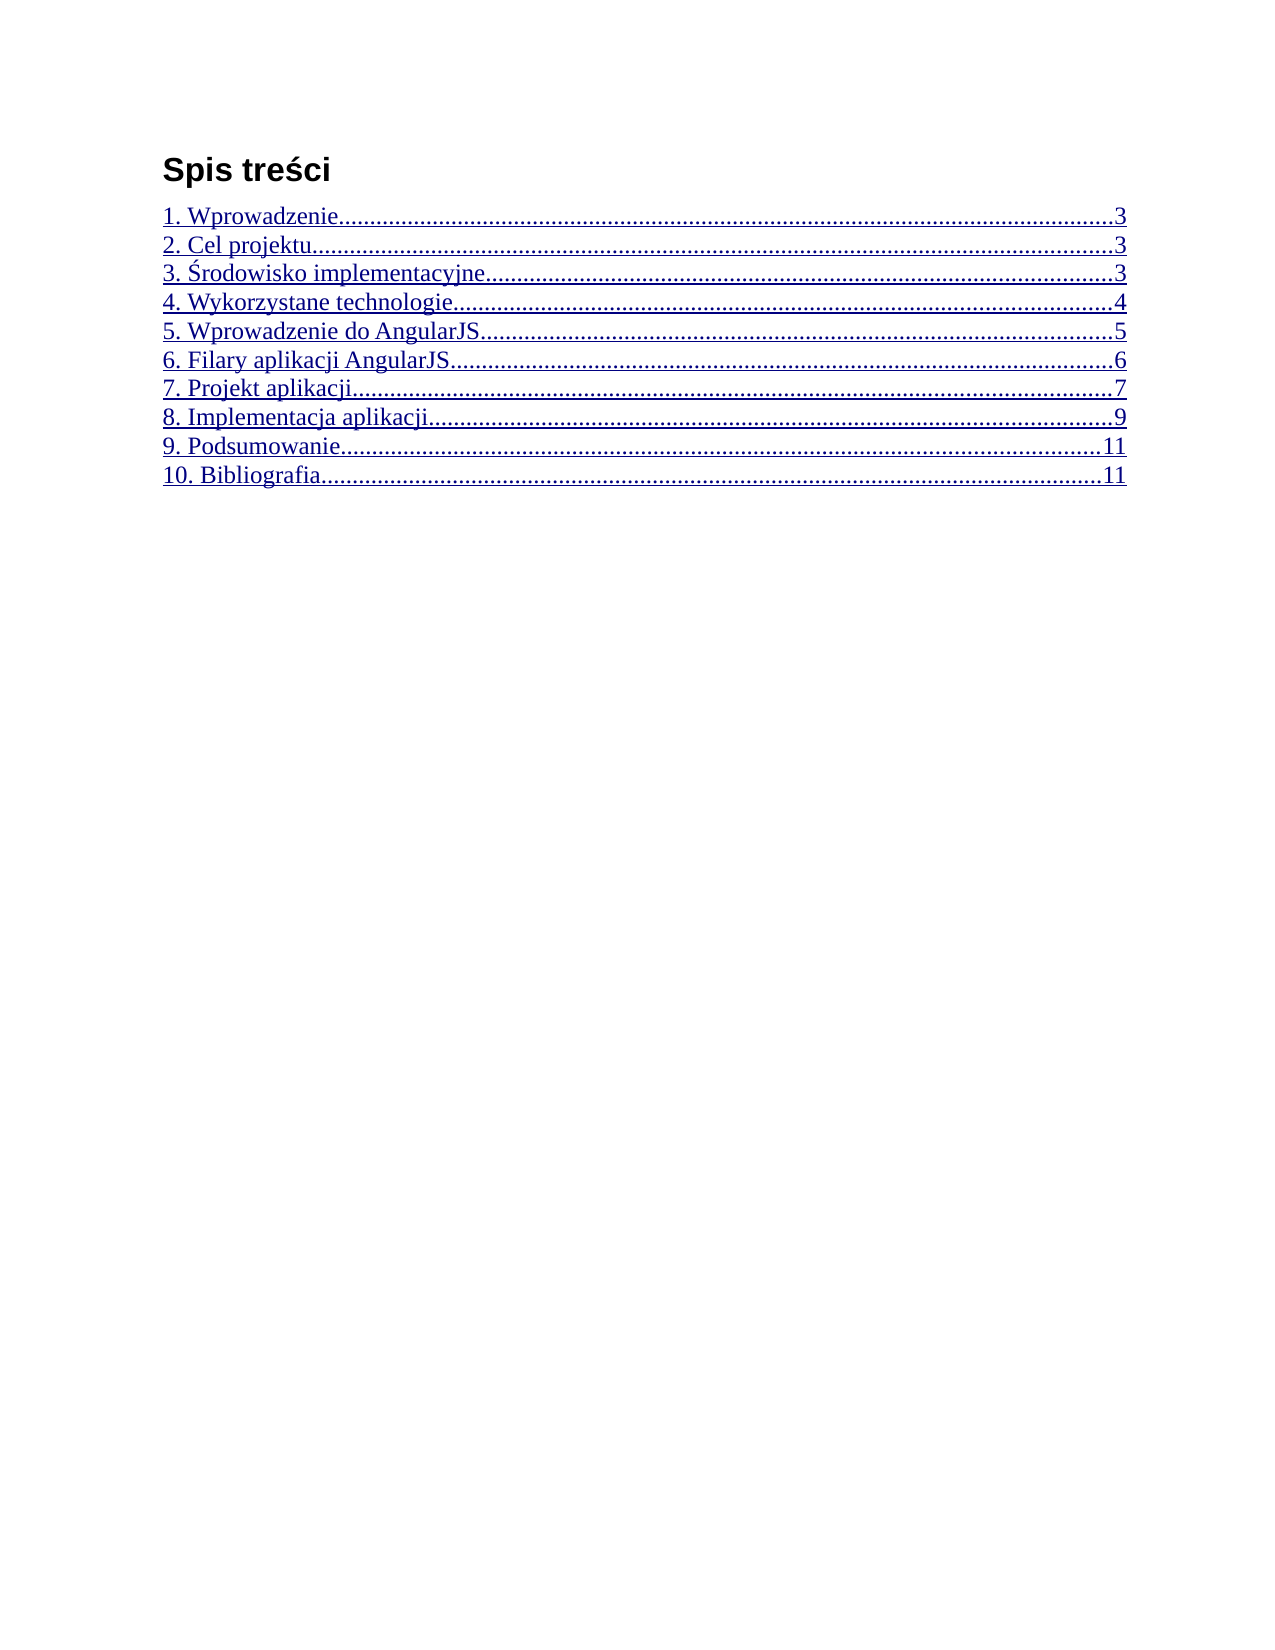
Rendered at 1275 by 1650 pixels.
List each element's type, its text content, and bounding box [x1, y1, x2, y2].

text 3. Środowisko implementacyjne 3 [162, 258, 1127, 283]
text 1. Wprowadzenie 3 [162, 201, 1127, 226]
text 9. Podsumowanie 11 [162, 431, 1127, 456]
text 6. Filary aplikacji AngularJS 6 [162, 345, 1127, 370]
text 8. Implementacja aplikacji 9 [162, 402, 1127, 427]
text 5. Wprowadzenie do AngularJS 5 [162, 316, 1127, 341]
text 7. Projekt aplikacji 7 [162, 373, 1127, 398]
text 4. Wykorzystane technologie 4 [162, 287, 1127, 312]
text 10. Bibliografia 11 [162, 460, 1127, 485]
text 2. Cel projektu 3 [162, 230, 1127, 255]
subtitle Spis treści [162, 150, 1127, 188]
